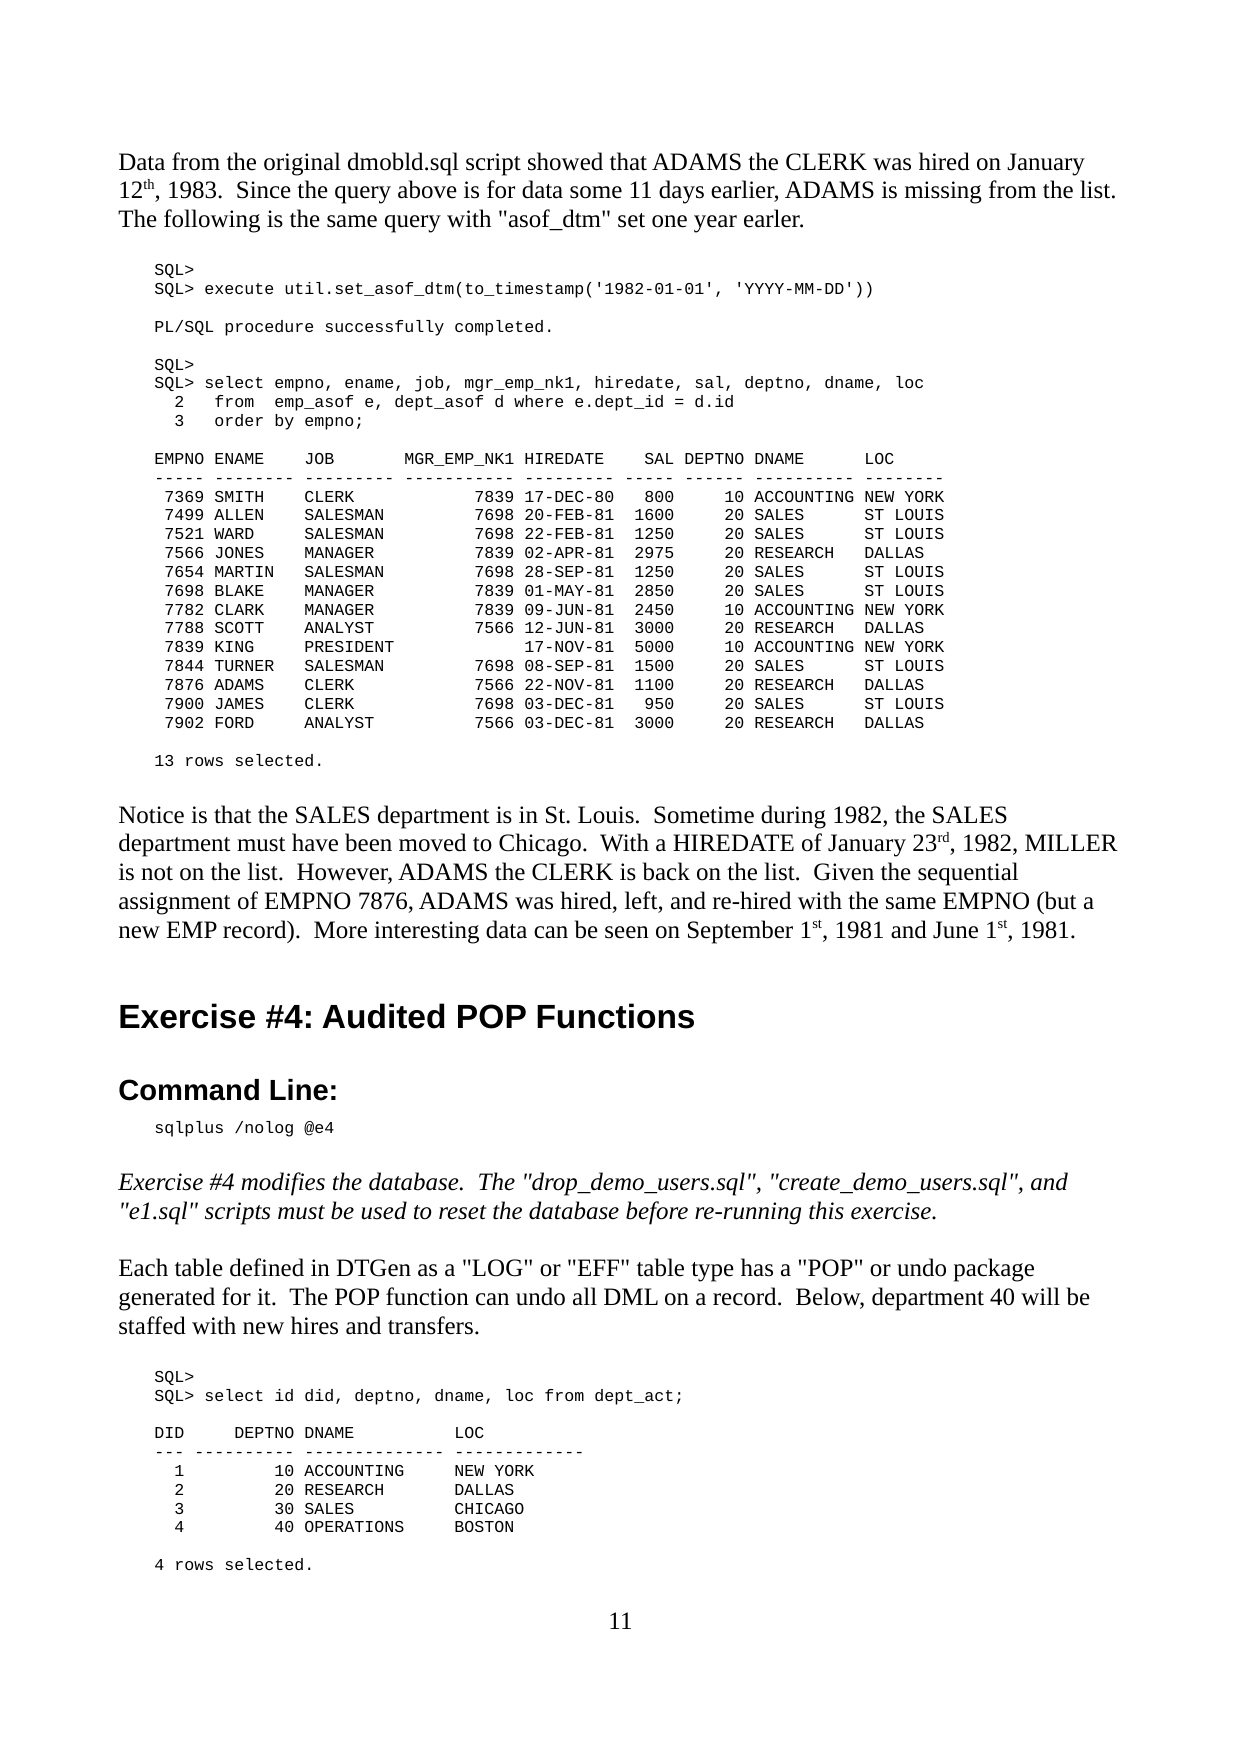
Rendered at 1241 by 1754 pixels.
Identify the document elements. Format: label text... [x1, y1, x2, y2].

text ----- -------- --------- ----------- --------- ----- ------ ---------- -------- [154, 469, 1086, 488]
text 7566 JONES MANAGER 7839 02-APR-81 2975 20 RESEARCH DALLAS [154, 545, 1086, 563]
text 1 10 ACCOUNTING NEW YORK [154, 1462, 1086, 1481]
subtitle Command Line: [118, 1073, 1122, 1107]
text 4 40 OPERATIONS BOSTON [154, 1519, 1086, 1538]
text Each table defined in DTGen as a "LOG" or "EFF" table type has a "POP" or undo package generated for it. The POP function can undo all DML on a record. Below, department 40 will be staffed with new hires and transfers. [118, 1253, 1122, 1339]
text --- ---------- -------------- ------------- [154, 1444, 1086, 1462]
text sqlplus /nolog @e4 [154, 1119, 1086, 1138]
text Data from the original dmobld.sql script showed that ADAMS the CLERK was hired on January 12th, 1983. Since the query above is for data some 11 days earlier, ADAMS is missing from the list. The following is the same query with "asof_dtm" set one year earler. [118, 147, 1122, 233]
text SQL> [154, 262, 1086, 281]
text 7788 SCOTT ANALYST 7566 12-JUN-81 3000 20 RESEARCH DALLAS [154, 620, 1086, 639]
text SQL> [154, 356, 1086, 375]
text 7839 KING PRESIDENT 17-NOV-81 5000 10 ACCOUNTING NEW YORK [154, 639, 1086, 658]
text 7654 MARTIN SALESMAN 7698 28-SEP-81 1250 20 SALES ST LOUIS [154, 563, 1086, 582]
text SQL> execute util.set_asof_dtm(to_timestamp('1982-01-01', 'YYYY-MM-DD')) [154, 281, 1086, 299]
subtitle Exercise #4: Audited POP Functions [118, 997, 1122, 1036]
text 7369 SMITH CLERK 7839 17-DEC-80 800 10 ACCOUNTING NEW YORK [154, 488, 1086, 507]
text 4 rows selected. [154, 1557, 1086, 1576]
text 7876 ADAMS CLERK 7566 22-NOV-81 1100 20 RESEARCH DALLAS [154, 677, 1086, 696]
text 7844 TURNER SALESMAN 7698 08-SEP-81 1500 20 SALES ST LOUIS [154, 658, 1086, 677]
text 2 20 RESEARCH DALLAS [154, 1481, 1086, 1500]
text 7698 BLAKE MANAGER 7839 01-MAY-81 2850 20 SALES ST LOUIS [154, 582, 1086, 601]
text 3 30 SALES CHICAGO [154, 1500, 1086, 1519]
text Exercise #4 modifies the database. The "drop_demo_users.sql", "create_demo_users.sql", and "e1.sql" scripts must be used to reset the database before re-running this exercise. [118, 1167, 1122, 1224]
text 2 from emp_asof e, dept_asof d where e.dept_id = d.id [154, 394, 1086, 413]
text 7902 FORD ANALYST 7566 03-DEC-81 3000 20 RESEARCH DALLAS [154, 714, 1086, 733]
text 7499 ALLEN SALESMAN 7698 20-FEB-81 1600 20 SALES ST LOUIS [154, 507, 1086, 526]
text 7521 WARD SALESMAN 7698 22-FEB-81 1250 20 SALES ST LOUIS [154, 526, 1086, 545]
text SQL> [154, 1368, 1086, 1387]
text SQL> select id did, deptno, dname, loc from dept_act; [154, 1387, 1086, 1406]
text 13 rows selected. [154, 752, 1086, 771]
text DID DEPTNO DNAME LOC [154, 1425, 1086, 1444]
text PL/SQL procedure successfully completed. [154, 318, 1086, 337]
text 7782 CLARK MANAGER 7839 09-JUN-81 2450 10 ACCOUNTING NEW YORK [154, 601, 1086, 620]
text EMPNO ENAME JOB MGR_EMP_NK1 HIREDATE SAL DEPTNO DNAME LOC [154, 450, 1086, 469]
text Notice is that the SALES department is in St. Louis. Sometime during 1982, the SALES department must have been moved to Chicago. With a HIREDATE of January 23rd, 1982, MILLER is not on the list. However, ADAMS the CLERK is back on the list. Given the sequential assignment of EMPNO 7876, ADAMS was hired, left, and re-hired with the same EMPNO (but a new EMP record). More interesting data can be seen on September 1st, 1981 and June 1st, 1981. [118, 800, 1122, 943]
text 7900 JAMES CLERK 7698 03-DEC-81 950 20 SALES ST LOUIS [154, 696, 1086, 714]
text SQL> select empno, ename, job, mgr_emp_nk1, hiredate, sal, deptno, dname, loc [154, 375, 1086, 394]
text 3 order by empno; [154, 413, 1086, 432]
